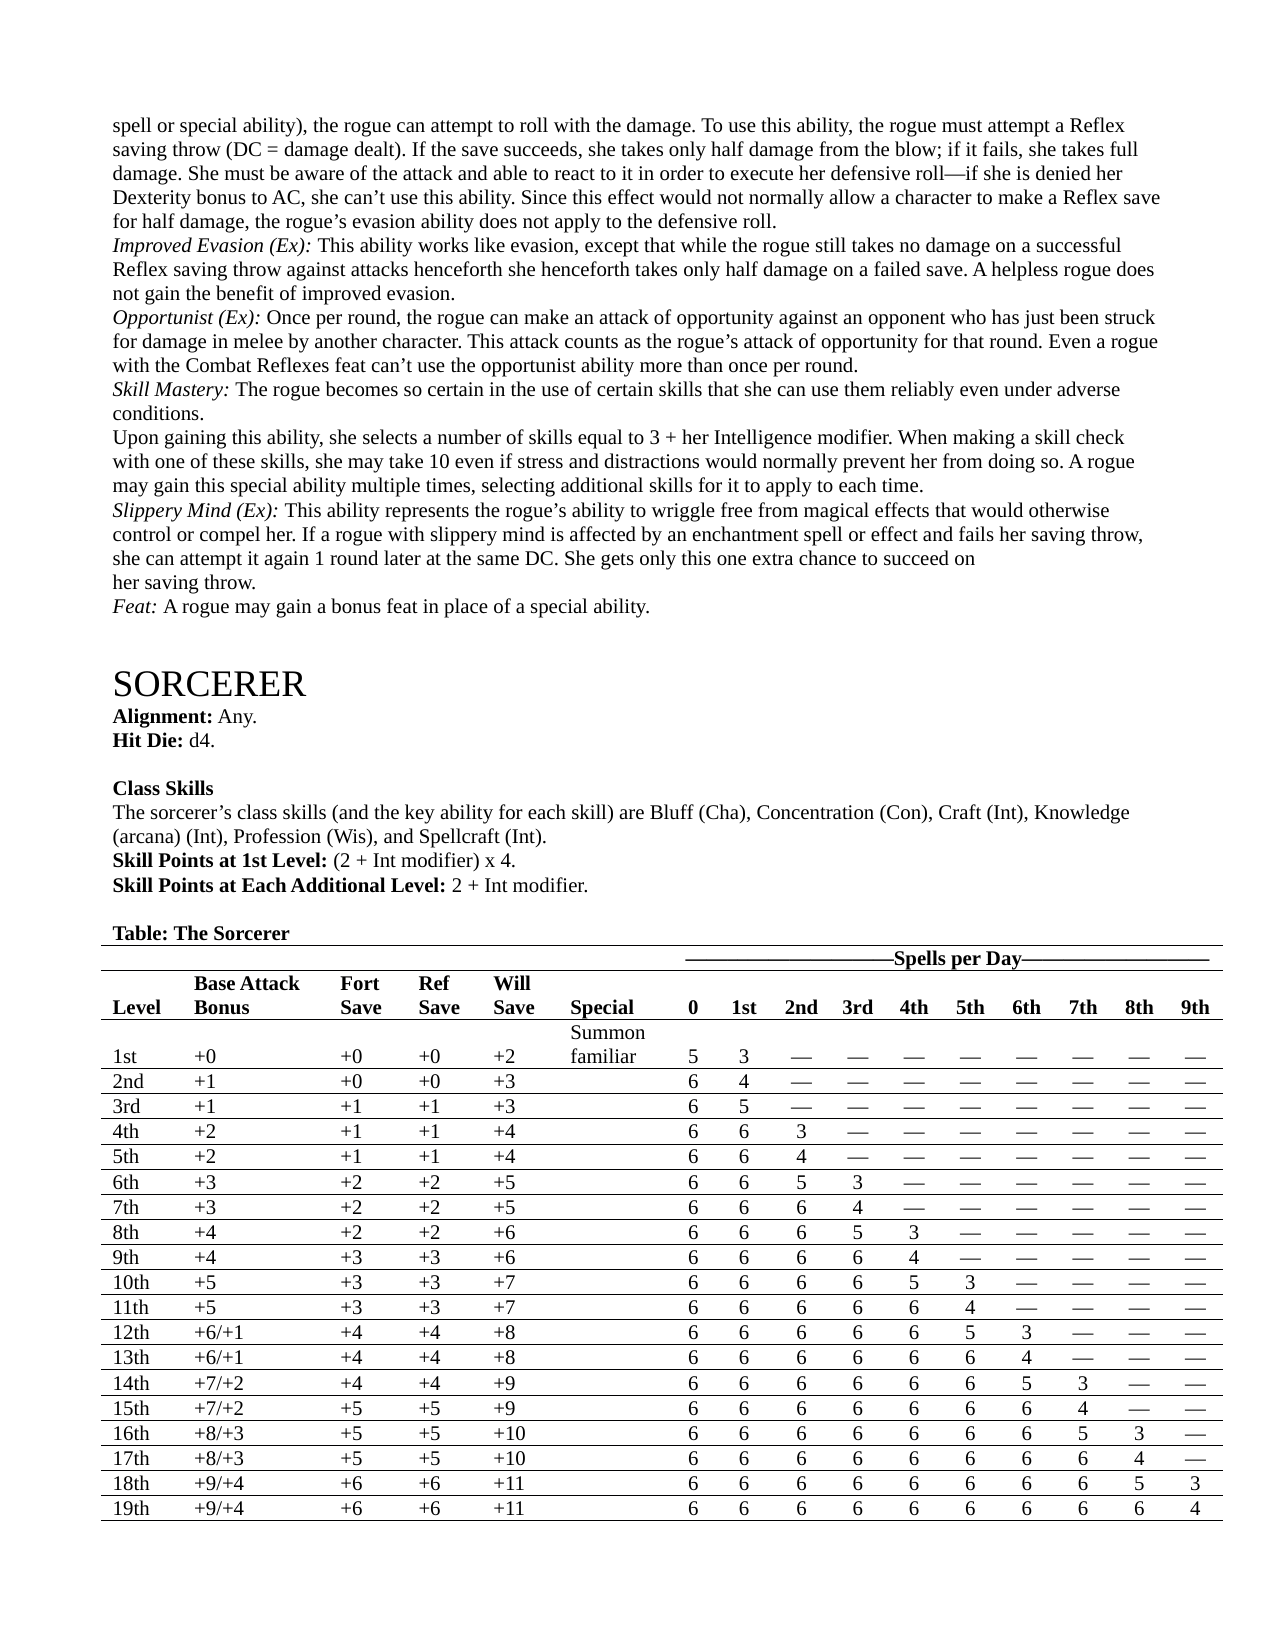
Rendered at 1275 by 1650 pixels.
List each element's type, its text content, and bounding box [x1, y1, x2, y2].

table_cell 6 [773, 1220, 829, 1244]
table_cell — [998, 1145, 1055, 1168]
table_header Table: The Sorcerer [101, 921, 1223, 945]
table_cell +6 [329, 1471, 407, 1495]
table_cell 6 [715, 1396, 773, 1419]
table_cell — [1167, 1145, 1223, 1168]
table_cell 6 [715, 1145, 773, 1168]
table_cell +6 [482, 1245, 559, 1269]
table_cell 6 [829, 1245, 886, 1269]
table_cell [559, 1396, 671, 1419]
table_cell +3 [329, 1245, 407, 1269]
table_cell 6 [715, 1170, 773, 1194]
table_cell +1 [329, 1145, 407, 1168]
table_cell 6 [1111, 1496, 1167, 1520]
table_cell 6 [829, 1370, 886, 1394]
text spell or special ability), the rogue can attempt to roll with the damage. To use this ability, the rogue must attempt a Reflex saving throw (DC = damage dealt). If the save succeeds, she takes only half damage from the blow; if it fails, she takes full damage. She must be aware of the attack and able to react to it in order to execute her defensive roll—if she is denied her Dexterity bonus to AC, she can’t use this ability. Since this effect would not normally allow a character to make a Reflex save for half damage, the rogue’s evasion ability does not apply to the defensive roll. [112, 112, 1162, 233]
table_cell — [1167, 1094, 1223, 1118]
table_cell 6 [671, 1094, 715, 1118]
table_cell +3 [407, 1270, 482, 1294]
table_cell 3rd [101, 1094, 183, 1118]
table_cell 6 [773, 1295, 829, 1319]
table_cell — [998, 1295, 1055, 1319]
table_cell — [1167, 1245, 1223, 1269]
table_cell 2nd [773, 971, 829, 1019]
table_cell — [1111, 1370, 1167, 1394]
table_cell 6 [998, 1496, 1055, 1520]
table_cell +2 [407, 1220, 482, 1244]
table_cell +3 [407, 1245, 482, 1269]
table_cell +4 [329, 1345, 407, 1369]
table_cell 3 [829, 1170, 886, 1194]
table_cell [482, 946, 559, 970]
table_cell 4 [1167, 1496, 1223, 1520]
table_cell — [886, 1020, 942, 1068]
text Skill Points at Each Additional Level: 2 + Int modifier. [112, 872, 1162, 897]
table_cell Summon familiar [559, 1020, 671, 1068]
table_cell +10 [482, 1446, 559, 1470]
table_cell +1 [407, 1119, 482, 1143]
table_cell +2 [407, 1195, 482, 1219]
table_cell [559, 1094, 671, 1118]
table_cell 2nd [101, 1069, 183, 1093]
table_cell 5 [1055, 1421, 1111, 1445]
table_cell — [1055, 1195, 1111, 1219]
table_cell 3 [1055, 1370, 1111, 1394]
table_cell [559, 1345, 671, 1369]
table_cell 6 [1055, 1446, 1111, 1470]
table_cell — [1055, 1245, 1111, 1269]
table_cell +5 [329, 1421, 407, 1445]
table_cell 13th [101, 1345, 183, 1369]
table_cell +0 [329, 1020, 407, 1068]
table_cell +5 [482, 1195, 559, 1219]
table_cell +7 [482, 1295, 559, 1319]
table_cell 4th [886, 971, 942, 1019]
table_cell 3 [1167, 1471, 1223, 1495]
table_cell +4 [407, 1370, 482, 1394]
table_cell 6 [715, 1195, 773, 1219]
table_cell +4 [482, 1119, 559, 1143]
table_cell 6 [829, 1471, 886, 1495]
table_cell 6 [671, 1170, 715, 1194]
table_cell — [1167, 1295, 1223, 1319]
table_cell +3 [329, 1295, 407, 1319]
table_cell [559, 1195, 671, 1219]
table_cell 6th [101, 1170, 183, 1194]
table_cell 4 [1055, 1396, 1111, 1419]
table_cell 6 [715, 1471, 773, 1495]
table_cell +1 [183, 1094, 329, 1118]
table_cell 6 [773, 1270, 829, 1294]
table_cell +8 [482, 1345, 559, 1369]
table_cell — [998, 1170, 1055, 1194]
table_cell 9th [101, 1245, 183, 1269]
table_cell +6 [329, 1496, 407, 1520]
table_cell [559, 1421, 671, 1445]
table_cell +2 [407, 1170, 482, 1194]
table_cell — [1055, 1119, 1111, 1143]
table_cell 4 [829, 1195, 886, 1219]
table_cell Special [559, 971, 671, 1019]
table_cell — [1055, 1020, 1111, 1068]
table_cell — [942, 1119, 998, 1143]
table_cell 3 [942, 1270, 998, 1294]
table_cell — [998, 1270, 1055, 1294]
table_cell — [1167, 1345, 1223, 1369]
table_cell — [1167, 1270, 1223, 1294]
table_cell 6 [829, 1446, 886, 1470]
table_cell +2 [329, 1220, 407, 1244]
table_cell 6 [671, 1270, 715, 1294]
table_cell 1st [715, 971, 773, 1019]
table_cell 6 [886, 1295, 942, 1319]
table_cell — [1111, 1245, 1167, 1269]
table_cell — [1167, 1020, 1223, 1068]
table_cell 6 [715, 1270, 773, 1294]
table_cell [559, 1496, 671, 1520]
table_cell +2 [482, 1020, 559, 1068]
table_cell 6 [773, 1496, 829, 1520]
table_cell — [1167, 1370, 1223, 1394]
table_cell 6 [671, 1370, 715, 1394]
table_cell 6 [715, 1345, 773, 1369]
text Feat: A rogue may gain a bonus feat in place of a special ability. [112, 594, 1162, 618]
table_cell [407, 946, 482, 970]
table_cell +0 [407, 1069, 482, 1093]
table_cell 5th [942, 971, 998, 1019]
text her saving throw. [112, 570, 1162, 594]
table_cell — [886, 1119, 942, 1143]
table_cell 1st [101, 1020, 183, 1068]
table_cell — [942, 1069, 998, 1093]
table_cell 6 [671, 1421, 715, 1445]
table_cell 6 [886, 1396, 942, 1419]
table_cell 6 [829, 1396, 886, 1419]
table_cell 5 [942, 1320, 998, 1344]
table_cell +4 [183, 1245, 329, 1269]
table_cell 4 [886, 1245, 942, 1269]
table_cell 15th [101, 1396, 183, 1419]
table_cell — [773, 1069, 829, 1093]
table_cell — [773, 1094, 829, 1118]
table_cell 6 [829, 1496, 886, 1520]
table_cell [559, 1245, 671, 1269]
table_cell +9 [482, 1396, 559, 1419]
table_cell — [1111, 1119, 1167, 1143]
table_cell +9/+4 [183, 1496, 329, 1520]
table_cell +6/+1 [183, 1345, 329, 1369]
table_cell 9th [1167, 971, 1223, 1019]
table_cell — [829, 1020, 886, 1068]
table_cell — [1111, 1069, 1167, 1093]
table_cell +2 [183, 1145, 329, 1168]
table_cell 8th [1111, 971, 1167, 1019]
table_cell 6 [773, 1345, 829, 1369]
table_cell 6 [829, 1421, 886, 1445]
text SORCERER [112, 661, 1162, 704]
table_cell +4 [407, 1345, 482, 1369]
table_cell [559, 1370, 671, 1394]
text Upon gaining this ability, she selects a number of skills equal to 3 + her Intelligence modifier. When making a skill check with one of these skills, she may take 10 even if stress and distractions would normally prevent her from doing so. A rogue may gain this special ability multiple times, selecting additional skills for it to apply to each time. [112, 425, 1162, 497]
table_cell — [1055, 1220, 1111, 1244]
table_cell [559, 1320, 671, 1344]
table_cell [101, 946, 183, 970]
table_cell [329, 946, 407, 970]
table_cell — [942, 1220, 998, 1244]
table_cell — [1167, 1195, 1223, 1219]
table_cell Base Attack Bonus [183, 971, 329, 1019]
table_cell +5 [482, 1170, 559, 1194]
table_cell Level [101, 971, 183, 1019]
table_cell [559, 1069, 671, 1093]
table_cell 6th [998, 971, 1055, 1019]
table_cell [559, 1220, 671, 1244]
table_cell — [942, 1145, 998, 1168]
table_cell +0 [329, 1069, 407, 1093]
table_cell +1 [407, 1094, 482, 1118]
table_cell +8 [482, 1320, 559, 1344]
table_cell 6 [942, 1446, 998, 1470]
table_cell — [886, 1170, 942, 1194]
table_cell — [1111, 1220, 1167, 1244]
table_cell +3 [482, 1069, 559, 1093]
table_cell 4 [715, 1069, 773, 1093]
table_cell +11 [482, 1496, 559, 1520]
table_cell 6 [671, 1471, 715, 1495]
table_cell +3 [183, 1170, 329, 1194]
table_cell [559, 946, 671, 970]
table_cell 6 [715, 1295, 773, 1319]
table_cell 6 [715, 1446, 773, 1470]
table_cell 17th [101, 1446, 183, 1470]
table_cell +6 [407, 1471, 482, 1495]
table_cell +8/+3 [183, 1446, 329, 1470]
table_cell 6 [715, 1119, 773, 1143]
table_cell 6 [715, 1421, 773, 1445]
table_cell 8th [101, 1220, 183, 1244]
table_cell +5 [329, 1396, 407, 1419]
table_cell +5 [183, 1270, 329, 1294]
table_cell — [1111, 1270, 1167, 1294]
table_cell — [998, 1094, 1055, 1118]
table_cell 5th [101, 1145, 183, 1168]
table_cell — [998, 1220, 1055, 1244]
table_cell 16th [101, 1421, 183, 1445]
text Opportunist (Ex): Once per round, the rogue can make an attack of opportunity against an opponent who has just been struck for damage in melee by another character. This attack counts as the rogue’s attack of opportunity for that round. Even a rogue with the Combat Reflexes feat can’t use the opportunist ability more than once per round. [112, 305, 1162, 377]
table_cell +5 [407, 1396, 482, 1419]
text Alignment: Any. [112, 704, 1162, 728]
table_cell 6 [715, 1320, 773, 1344]
table_cell 6 [886, 1471, 942, 1495]
table_cell 6 [886, 1320, 942, 1344]
table_cell — [829, 1069, 886, 1093]
table_cell — [942, 1245, 998, 1269]
table_cell +3 [407, 1295, 482, 1319]
table_cell 6 [671, 1195, 715, 1219]
text The sorcerer’s class skills (and the key ability for each skill) are Bluff (Cha), Concentration (Con), Craft (Int), Knowledge (arcana) (Int), Profession (Wis), and Spellcraft (Int). [112, 800, 1162, 848]
table_cell [559, 1145, 671, 1168]
table_cell +7/+2 [183, 1370, 329, 1394]
table_cell +6 [407, 1496, 482, 1520]
table_cell — [773, 1020, 829, 1068]
table_cell 0 [671, 971, 715, 1019]
table_cell — [998, 1119, 1055, 1143]
table_cell [559, 1295, 671, 1319]
table_cell 6 [715, 1496, 773, 1520]
table_cell 6 [886, 1446, 942, 1470]
table_cell 6 [773, 1245, 829, 1269]
table_cell 11th [101, 1295, 183, 1319]
table_cell — [1055, 1170, 1111, 1194]
table_cell — [1111, 1145, 1167, 1168]
table_cell +9/+4 [183, 1471, 329, 1495]
table_cell +3 [329, 1270, 407, 1294]
table_cell — [886, 1145, 942, 1168]
table_cell — [1055, 1345, 1111, 1369]
table_cell +2 [329, 1195, 407, 1219]
table_cell +6/+1 [183, 1320, 329, 1344]
table_cell 6 [671, 1320, 715, 1344]
table_cell Ref Save [407, 971, 482, 1019]
table_cell [559, 1170, 671, 1194]
table_cell — [1055, 1270, 1111, 1294]
table_cell 6 [829, 1295, 886, 1319]
table_cell +8/+3 [183, 1421, 329, 1445]
table_cell 6 [829, 1320, 886, 1344]
table_cell 6 [942, 1471, 998, 1495]
table_cell +4 [482, 1145, 559, 1168]
table_cell +2 [183, 1119, 329, 1143]
table_cell 6 [671, 1446, 715, 1470]
table_cell — [942, 1195, 998, 1219]
table_cell +2 [329, 1170, 407, 1194]
table_cell 6 [773, 1471, 829, 1495]
table_cell — [1055, 1069, 1111, 1093]
table_cell +3 [183, 1195, 329, 1219]
table_cell +3 [482, 1094, 559, 1118]
table_cell +7 [482, 1270, 559, 1294]
table_cell — [998, 1245, 1055, 1269]
table_cell +5 [183, 1295, 329, 1319]
table_cell 6 [998, 1421, 1055, 1445]
table_cell — [1167, 1220, 1223, 1244]
table_cell +11 [482, 1471, 559, 1495]
table_cell 6 [942, 1421, 998, 1445]
table_cell — [942, 1094, 998, 1118]
table_cell 4th [101, 1119, 183, 1143]
table_cell 5 [886, 1270, 942, 1294]
table_cell — [1055, 1320, 1111, 1344]
table_cell — [886, 1195, 942, 1219]
table_cell 5 [1111, 1471, 1167, 1495]
table_cell Will Save [482, 971, 559, 1019]
table_cell 6 [942, 1396, 998, 1419]
table_cell 6 [671, 1245, 715, 1269]
table_cell — [1167, 1069, 1223, 1093]
table_cell 5 [998, 1370, 1055, 1394]
table_cell +5 [407, 1421, 482, 1445]
table_cell 5 [715, 1094, 773, 1118]
table_cell 7th [1055, 971, 1111, 1019]
text Improved Evasion (Ex): This ability works like evasion, except that while the rogue still takes no damage on a successful Reflex saving throw against attacks henceforth she henceforth takes only half damage on a failed save. A helpless rogue does not gain the benefit of improved evasion. [112, 233, 1162, 305]
table_cell +4 [329, 1320, 407, 1344]
table_cell +6 [482, 1220, 559, 1244]
table_cell — [998, 1020, 1055, 1068]
table_cell — [1111, 1295, 1167, 1319]
table_cell 12th [101, 1320, 183, 1344]
table_cell 6 [886, 1496, 942, 1520]
table_cell [559, 1446, 671, 1470]
table_cell ——––———————Spells per Day————————— [671, 946, 1223, 970]
text Slippery Mind (Ex): This ability represents the rogue’s ability to wriggle free from magical effects that would otherwise control or compel her. If a rogue with slippery mind is affected by an enchantment spell or effect and fails her saving throw, she can attempt it again 1 round later at the same DC. She gets only this one extra chance to succeed on [112, 497, 1162, 570]
table_cell 4 [942, 1295, 998, 1319]
table_cell 6 [773, 1320, 829, 1344]
table_cell +1 [183, 1069, 329, 1093]
table_cell — [1111, 1195, 1167, 1219]
table_cell +0 [407, 1020, 482, 1068]
table_cell — [1055, 1094, 1111, 1118]
table_cell 6 [773, 1195, 829, 1219]
table_cell 6 [998, 1396, 1055, 1419]
text Hit Die: d4. [112, 728, 1162, 752]
table_cell +7/+2 [183, 1396, 329, 1419]
table_cell — [829, 1145, 886, 1168]
table_cell 14th [101, 1370, 183, 1394]
table_cell 6 [671, 1069, 715, 1093]
table_cell 6 [671, 1345, 715, 1369]
table_cell +9 [482, 1370, 559, 1394]
table_cell 6 [998, 1446, 1055, 1470]
table_cell 3rd [829, 971, 886, 1019]
table_cell 6 [942, 1345, 998, 1369]
subtitle Class Skills [112, 776, 1162, 800]
table_cell +10 [482, 1421, 559, 1445]
table_cell 6 [773, 1421, 829, 1445]
table_cell — [1167, 1320, 1223, 1344]
table_cell 4 [773, 1145, 829, 1168]
table_cell [183, 946, 329, 970]
table_cell 4 [998, 1345, 1055, 1369]
table_cell — [1055, 1145, 1111, 1168]
table_cell +0 [183, 1020, 329, 1068]
table_cell 6 [886, 1345, 942, 1369]
table_cell +1 [407, 1145, 482, 1168]
table_cell — [1055, 1295, 1111, 1319]
table_cell — [1111, 1094, 1167, 1118]
table_cell 6 [715, 1370, 773, 1394]
table_cell [559, 1471, 671, 1495]
table_cell 6 [773, 1446, 829, 1470]
table_cell Fort Save [329, 971, 407, 1019]
table_cell 6 [942, 1496, 998, 1520]
table_cell — [942, 1170, 998, 1194]
table_cell — [1167, 1170, 1223, 1194]
table_cell 6 [671, 1145, 715, 1168]
table_cell 6 [773, 1396, 829, 1419]
table_cell 6 [886, 1421, 942, 1445]
table_cell +1 [329, 1119, 407, 1143]
table_cell 6 [942, 1370, 998, 1394]
table_cell 5 [773, 1170, 829, 1194]
table_cell — [1167, 1421, 1223, 1445]
table_cell +5 [329, 1446, 407, 1470]
table_cell — [1111, 1320, 1167, 1344]
table_cell 10th [101, 1270, 183, 1294]
table_cell 6 [998, 1471, 1055, 1495]
table_cell — [1111, 1170, 1167, 1194]
table_cell 6 [671, 1496, 715, 1520]
table_cell 3 [773, 1119, 829, 1143]
table_cell 6 [715, 1220, 773, 1244]
table_cell 6 [671, 1119, 715, 1143]
table_cell 3 [998, 1320, 1055, 1344]
table_cell [559, 1270, 671, 1294]
table_cell +4 [183, 1220, 329, 1244]
table_cell — [829, 1119, 886, 1143]
table_cell 5 [829, 1220, 886, 1244]
table_cell — [1111, 1396, 1167, 1419]
table_cell 6 [773, 1370, 829, 1394]
table_cell — [1111, 1345, 1167, 1369]
text Skill Mastery: The rogue becomes so certain in the use of certain skills that she can use them reliably even under adverse conditions. [112, 377, 1162, 425]
table_cell 5 [671, 1020, 715, 1068]
table_cell 6 [671, 1295, 715, 1319]
table_cell +4 [407, 1320, 482, 1344]
table_cell 6 [715, 1245, 773, 1269]
table_cell 6 [829, 1270, 886, 1294]
table_cell — [998, 1069, 1055, 1093]
table_cell — [1167, 1446, 1223, 1470]
table_cell 6 [1055, 1471, 1111, 1495]
table_cell 18th [101, 1471, 183, 1495]
table_cell 6 [886, 1370, 942, 1394]
table_cell 6 [671, 1220, 715, 1244]
table_cell 19th [101, 1496, 183, 1520]
table_cell 4 [1111, 1446, 1167, 1470]
table_cell +4 [329, 1370, 407, 1394]
table_cell 6 [829, 1345, 886, 1369]
table_cell — [886, 1069, 942, 1093]
table_cell +5 [407, 1446, 482, 1470]
table_cell — [998, 1195, 1055, 1219]
table_cell +1 [329, 1094, 407, 1118]
table_cell 3 [1111, 1421, 1167, 1445]
table_cell — [1167, 1396, 1223, 1419]
table_cell — [886, 1094, 942, 1118]
table_cell — [1111, 1020, 1167, 1068]
table_cell — [942, 1020, 998, 1068]
table_cell — [1167, 1119, 1223, 1143]
table_cell 7th [101, 1195, 183, 1219]
table_cell [559, 1119, 671, 1143]
table_cell 3 [715, 1020, 773, 1068]
text Skill Points at 1st Level: (2 + Int modifier) x 4. [112, 848, 1162, 872]
table_cell 6 [671, 1396, 715, 1419]
table_cell 3 [886, 1220, 942, 1244]
table_cell — [829, 1094, 886, 1118]
table_cell 6 [1055, 1496, 1111, 1520]
